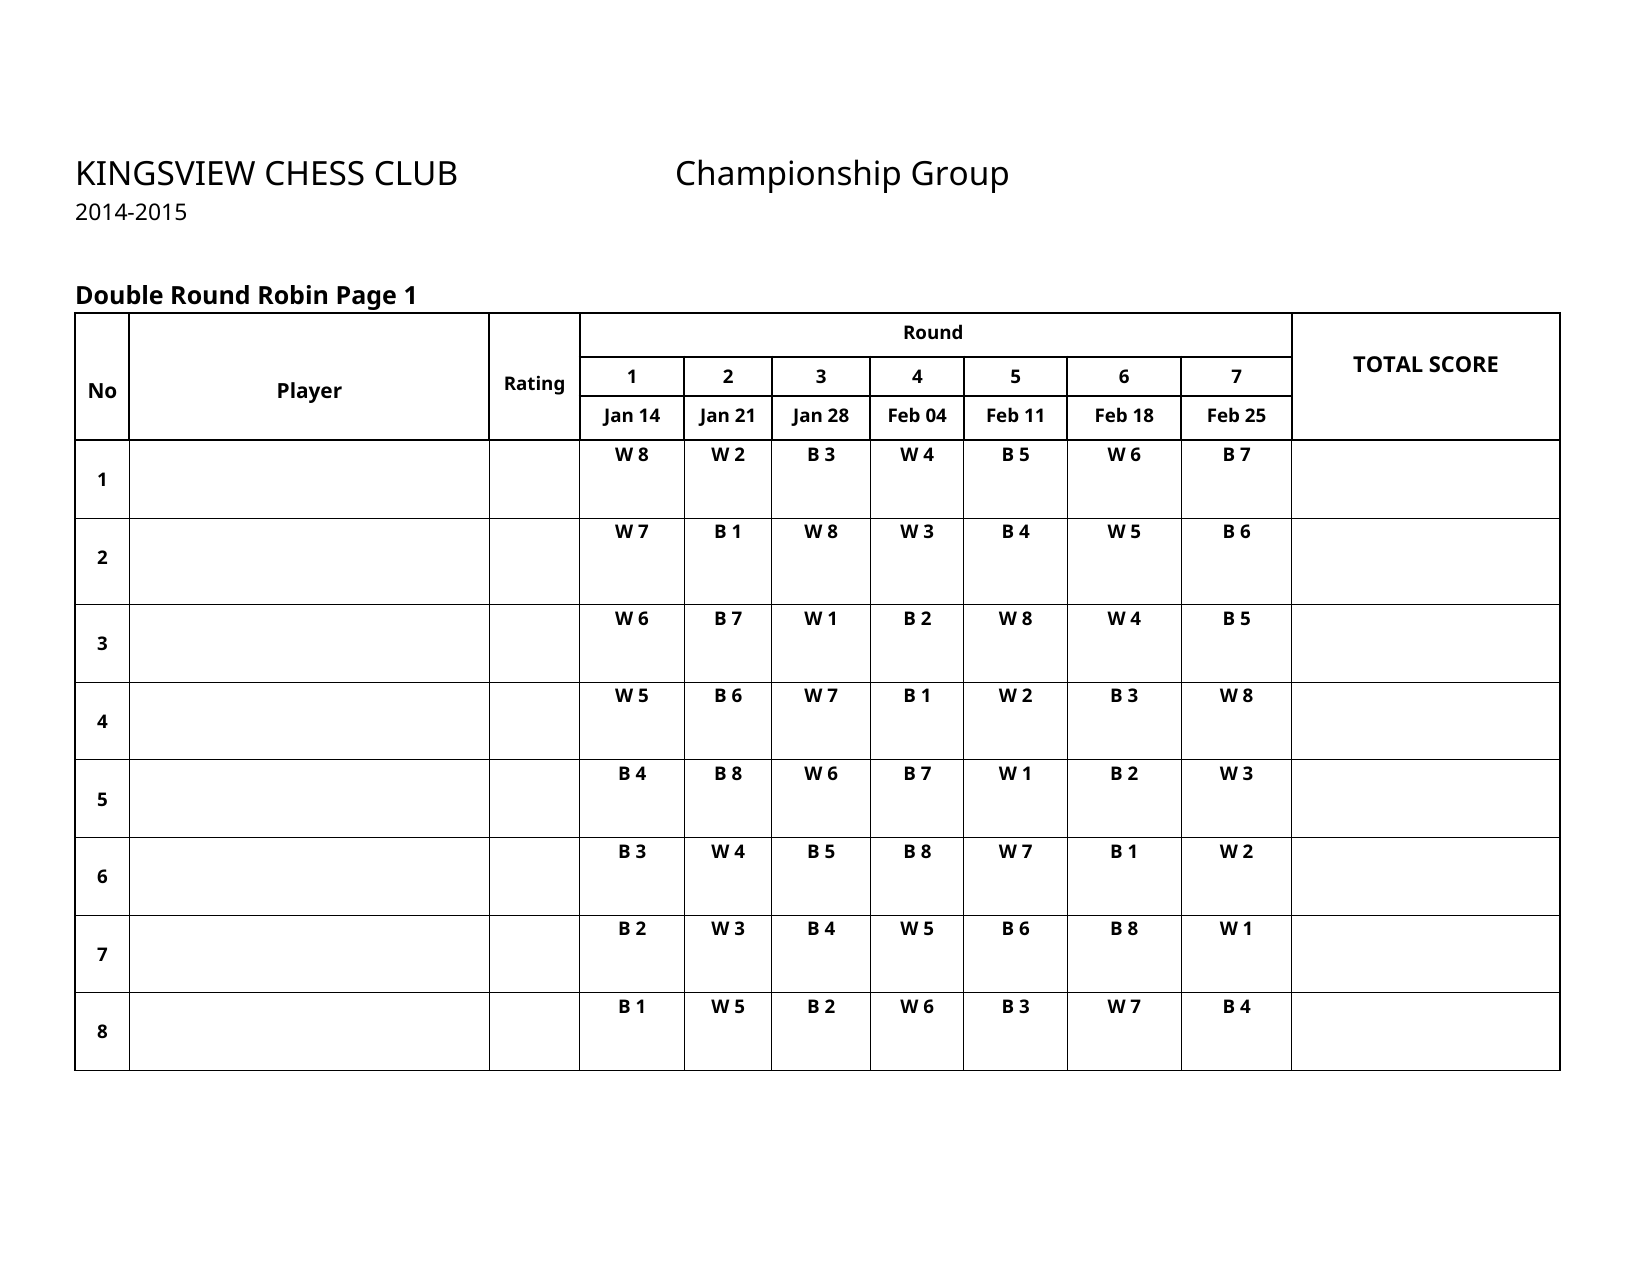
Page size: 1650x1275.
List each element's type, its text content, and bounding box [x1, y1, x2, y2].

table_cell B 3 [964, 993, 1067, 1070]
table_cell [130, 519, 489, 604]
table_cell Feb 18 [1068, 397, 1180, 439]
table_cell B 3 [772, 441, 870, 518]
table_cell [490, 760, 579, 837]
table_cell [130, 760, 489, 837]
table_cell W 1 [964, 760, 1067, 837]
table_cell [130, 605, 489, 682]
table_cell Jan 28 [773, 397, 869, 439]
table_cell W 1 [1182, 916, 1291, 992]
table_cell 4 [76, 683, 129, 759]
table_cell W 4 [685, 838, 771, 914]
table_cell B 1 [871, 683, 963, 759]
table_cell W 2 [964, 683, 1067, 759]
table_cell [490, 993, 579, 1070]
table_cell W 3 [685, 916, 771, 992]
table_cell [130, 916, 489, 992]
table_cell B 7 [685, 605, 771, 682]
table_cell [1292, 441, 1559, 518]
table_cell B 1 [580, 993, 684, 1070]
table_cell B 6 [685, 683, 771, 759]
table_cell B 4 [1182, 993, 1291, 1070]
table_cell B 8 [1068, 916, 1181, 992]
table_cell [1292, 838, 1559, 914]
table_cell B 4 [964, 519, 1067, 604]
table_cell B 5 [964, 441, 1067, 518]
table_cell [130, 441, 489, 518]
subtitle Double Round Robin Page 1 [75, 278, 1575, 312]
table_cell W 6 [772, 760, 870, 837]
table_cell B 3 [1068, 683, 1181, 759]
table_cell [490, 605, 579, 682]
table_cell W 2 [1182, 838, 1291, 914]
text KINGSVIEW CHESS CLUB Championship Group [75, 150, 1575, 195]
table_cell W 3 [1182, 760, 1291, 837]
table_cell W 8 [964, 605, 1067, 682]
table_header Player [130, 314, 488, 439]
table_cell 7 [76, 916, 129, 992]
table_cell B 1 [1068, 838, 1181, 914]
table_cell [490, 519, 579, 604]
table_cell W 5 [871, 916, 963, 992]
table_cell B 6 [1182, 519, 1291, 604]
table_cell W 6 [580, 605, 684, 682]
table_cell W 3 [871, 519, 963, 604]
table_cell Feb 04 [871, 397, 963, 439]
table_cell W 8 [772, 519, 870, 604]
table_cell Feb 11 [965, 397, 1066, 439]
table_cell 2 [76, 519, 129, 604]
table_cell W 4 [1068, 605, 1181, 682]
table_cell 5 [76, 760, 129, 837]
table_cell B 2 [772, 993, 870, 1070]
table_cell [1292, 916, 1559, 992]
table_cell B 7 [1182, 441, 1291, 518]
table_cell B 7 [871, 760, 963, 837]
table_cell W 2 [685, 441, 771, 518]
table_cell W 7 [772, 683, 870, 759]
table_cell B 2 [1068, 760, 1181, 837]
table_cell 7 [1182, 358, 1291, 394]
table_cell [130, 838, 489, 914]
table_cell [490, 683, 579, 759]
table_cell [130, 993, 489, 1070]
table_cell 6 [76, 838, 129, 914]
table_cell 8 [76, 993, 129, 1070]
table_cell B 5 [772, 838, 870, 914]
table_cell B 6 [964, 916, 1067, 992]
table_cell 5 [965, 358, 1066, 394]
table_cell B 3 [580, 838, 684, 914]
table_cell W 7 [1068, 993, 1181, 1070]
table_cell 2 [685, 358, 771, 394]
table_cell [490, 916, 579, 992]
table_cell [1292, 760, 1559, 837]
table_cell 3 [76, 605, 129, 682]
table_cell W 7 [580, 519, 684, 604]
table_cell Jan 21 [685, 397, 771, 439]
table_cell B 1 [685, 519, 771, 604]
table_cell [1292, 993, 1559, 1070]
table_header TOTAL SCORE [1293, 314, 1559, 439]
table_cell 3 [773, 358, 869, 394]
table_cell B 4 [772, 916, 870, 992]
table_cell [1292, 605, 1559, 682]
table_cell W 8 [1182, 683, 1291, 759]
table_cell [1292, 683, 1559, 759]
table_cell W 5 [685, 993, 771, 1070]
table_cell W 5 [580, 683, 684, 759]
table_cell B 2 [871, 605, 963, 682]
table_cell B 4 [580, 760, 684, 837]
table_cell W 8 [580, 441, 684, 518]
table_cell W 6 [871, 993, 963, 1070]
table_cell Feb 25 [1182, 397, 1291, 439]
table_cell W 1 [772, 605, 870, 682]
text 2014-2015 [75, 195, 1575, 227]
table_cell 6 [1068, 358, 1180, 394]
table_header Round [581, 314, 1291, 356]
table_cell W 7 [964, 838, 1067, 914]
table_cell Jan 14 [581, 397, 683, 439]
table_header No [76, 314, 128, 439]
table_cell W 4 [871, 441, 963, 518]
table_cell 4 [871, 358, 963, 394]
table_header Rating [490, 314, 579, 439]
table_cell W 5 [1068, 519, 1181, 604]
table_cell 1 [76, 441, 129, 518]
table_cell [490, 838, 579, 914]
table_cell [1292, 519, 1559, 604]
table_cell B 8 [871, 838, 963, 914]
table_cell 1 [581, 358, 683, 394]
table_cell W 6 [1068, 441, 1181, 518]
table_cell [490, 441, 579, 518]
table_cell B 2 [580, 916, 684, 992]
table_cell [130, 683, 489, 759]
table_cell B 8 [685, 760, 771, 837]
table_cell B 5 [1182, 605, 1291, 682]
